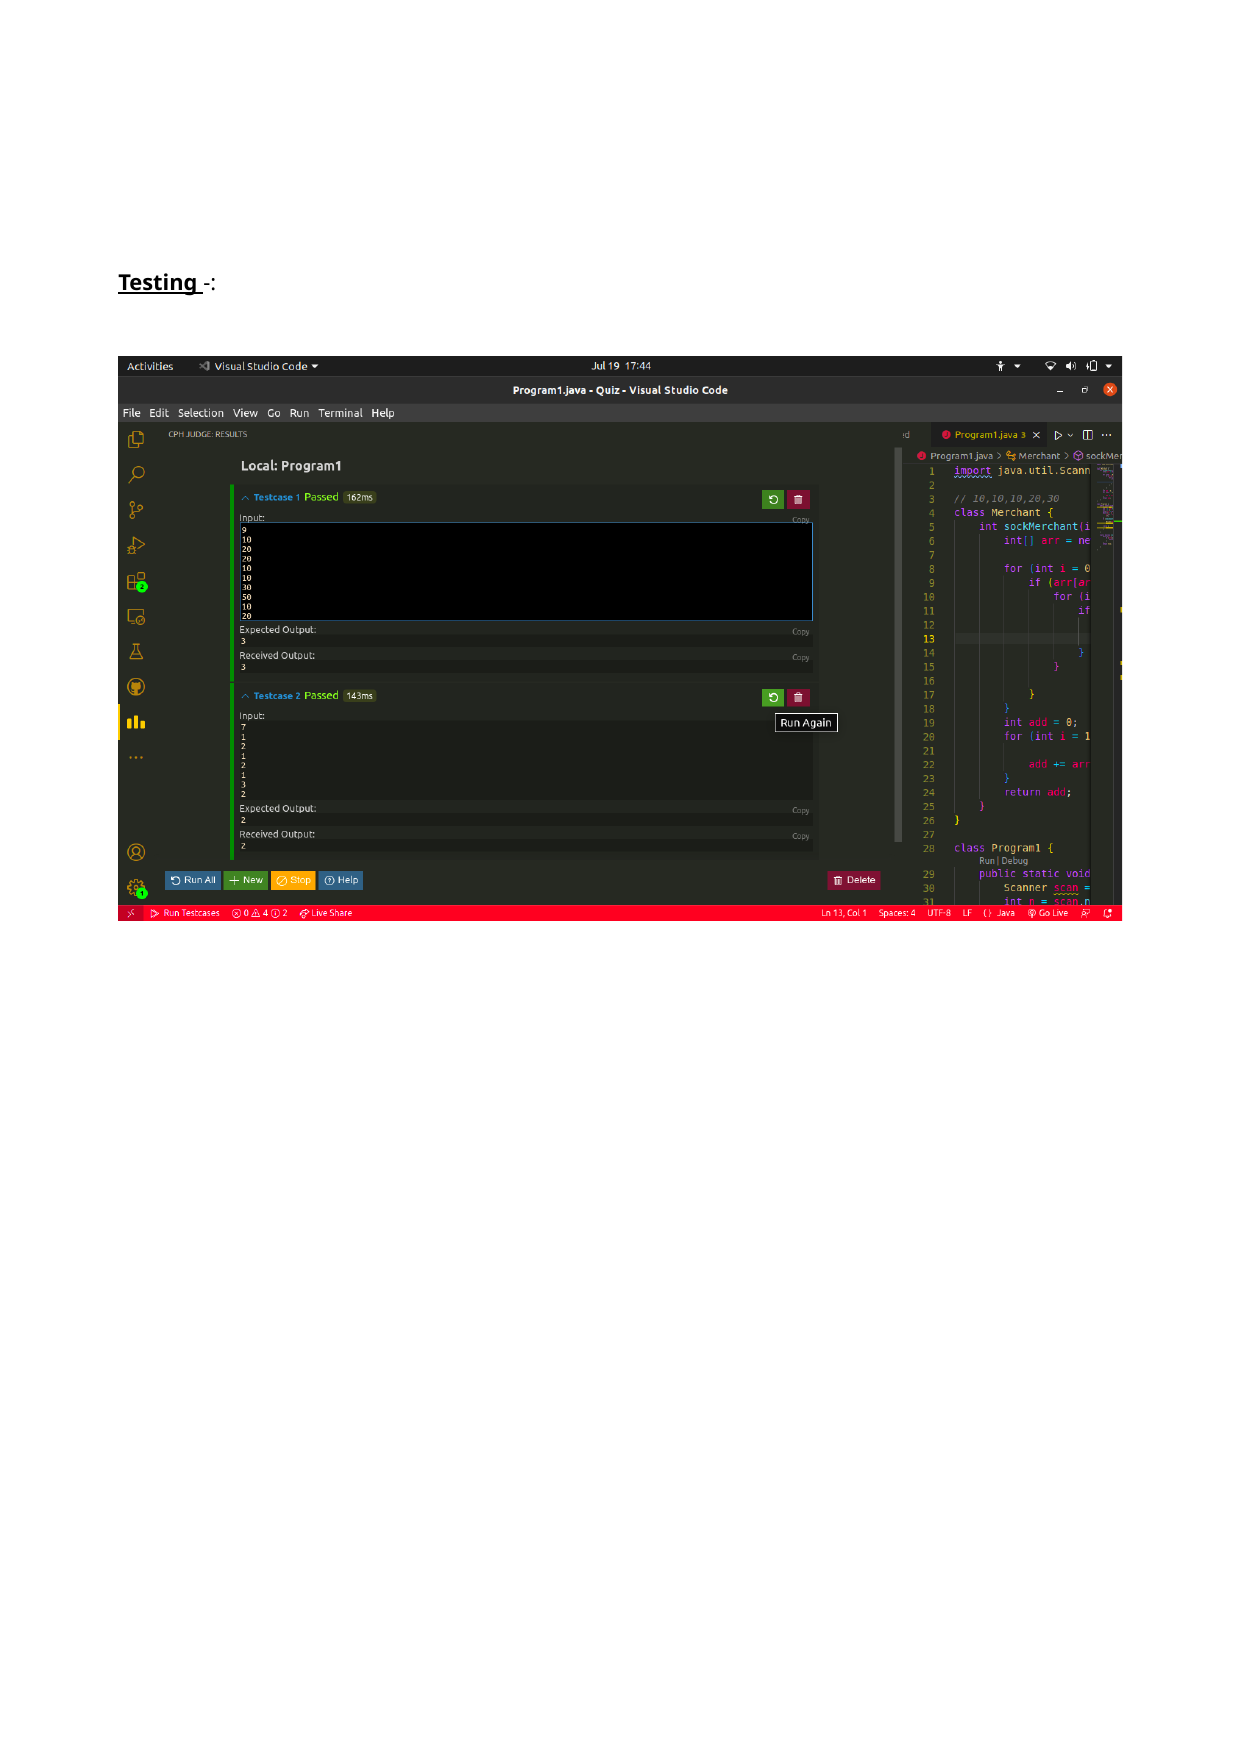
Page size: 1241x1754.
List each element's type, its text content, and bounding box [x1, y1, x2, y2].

text Testing -: [118, 267, 1122, 297]
picture [118, 356, 1123, 921]
